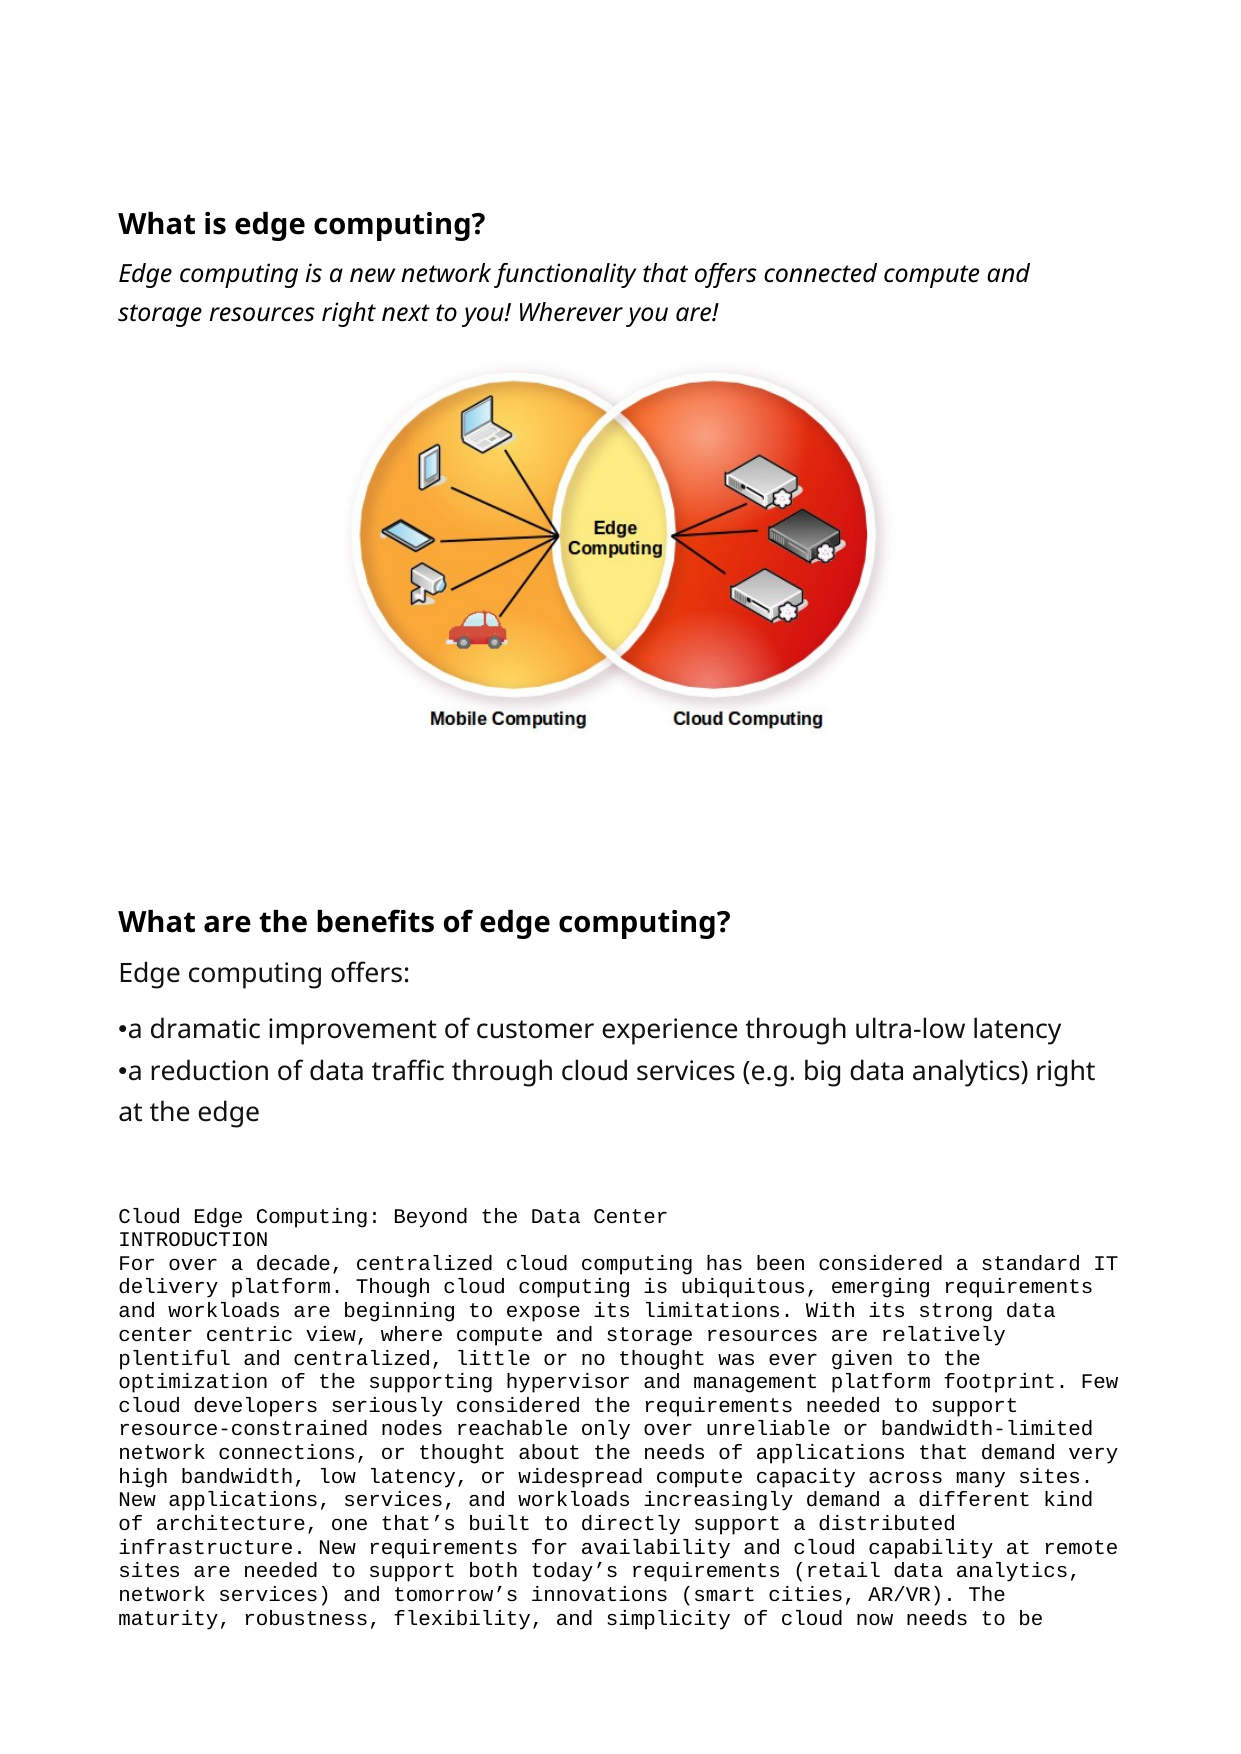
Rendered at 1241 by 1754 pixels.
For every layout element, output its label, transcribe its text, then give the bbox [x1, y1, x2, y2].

text For over a decade, centralized cloud computing has been considered a standard IT delivery platform. Though cloud computing is ubiquitous, emerging requirements and workloads are beginning to expose its limitations. With its strong data center centric view, where compute and storage resources are relatively plentiful and centralized, little or no thought was ever given to the optimization of the supporting hypervisor and management platform footprint. Few cloud developers seriously considered the requirements needed to support resource-constrained nodes reachable only over unreliable or bandwidth-limited network connections, or thought about the needs of applications that demand very high bandwidth, low latency, or widespread compute capacity across many sites. [118, 1253, 1122, 1489]
picture [327, 348, 913, 734]
subtitle What are the benefits of edge computing? [118, 902, 1122, 941]
text Edge computing is a new network functionality that offers connected compute and storage resources right next to you! Wherever you are! [118, 256, 1122, 329]
subtitle What is edge computing? [118, 204, 1122, 243]
list a reduction of data traffic through cloud services (e.g. big data analytics) right at the edge [118, 1052, 1122, 1129]
text Edge computing offers: [118, 954, 1122, 990]
text New applications, services, and workloads increasingly demand a different kind of architecture, one that’s built to directly support a distributed infrastructure. New requirements for availability and cloud capability at remote sites are needed to support both today’s requirements (retail data analytics, network services) and tomorrow’s innovations (smart cities, AR/VR). The maturity, robustness, flexibility, and simplicity of cloud now needs to be [118, 1489, 1122, 1631]
list a dramatic improvement of customer experience through ultra-low latency [118, 1010, 1122, 1046]
text Cloud Edge Computing: Beyond the Data Center [118, 1206, 1122, 1229]
text INTRODUCTION [118, 1229, 1122, 1253]
